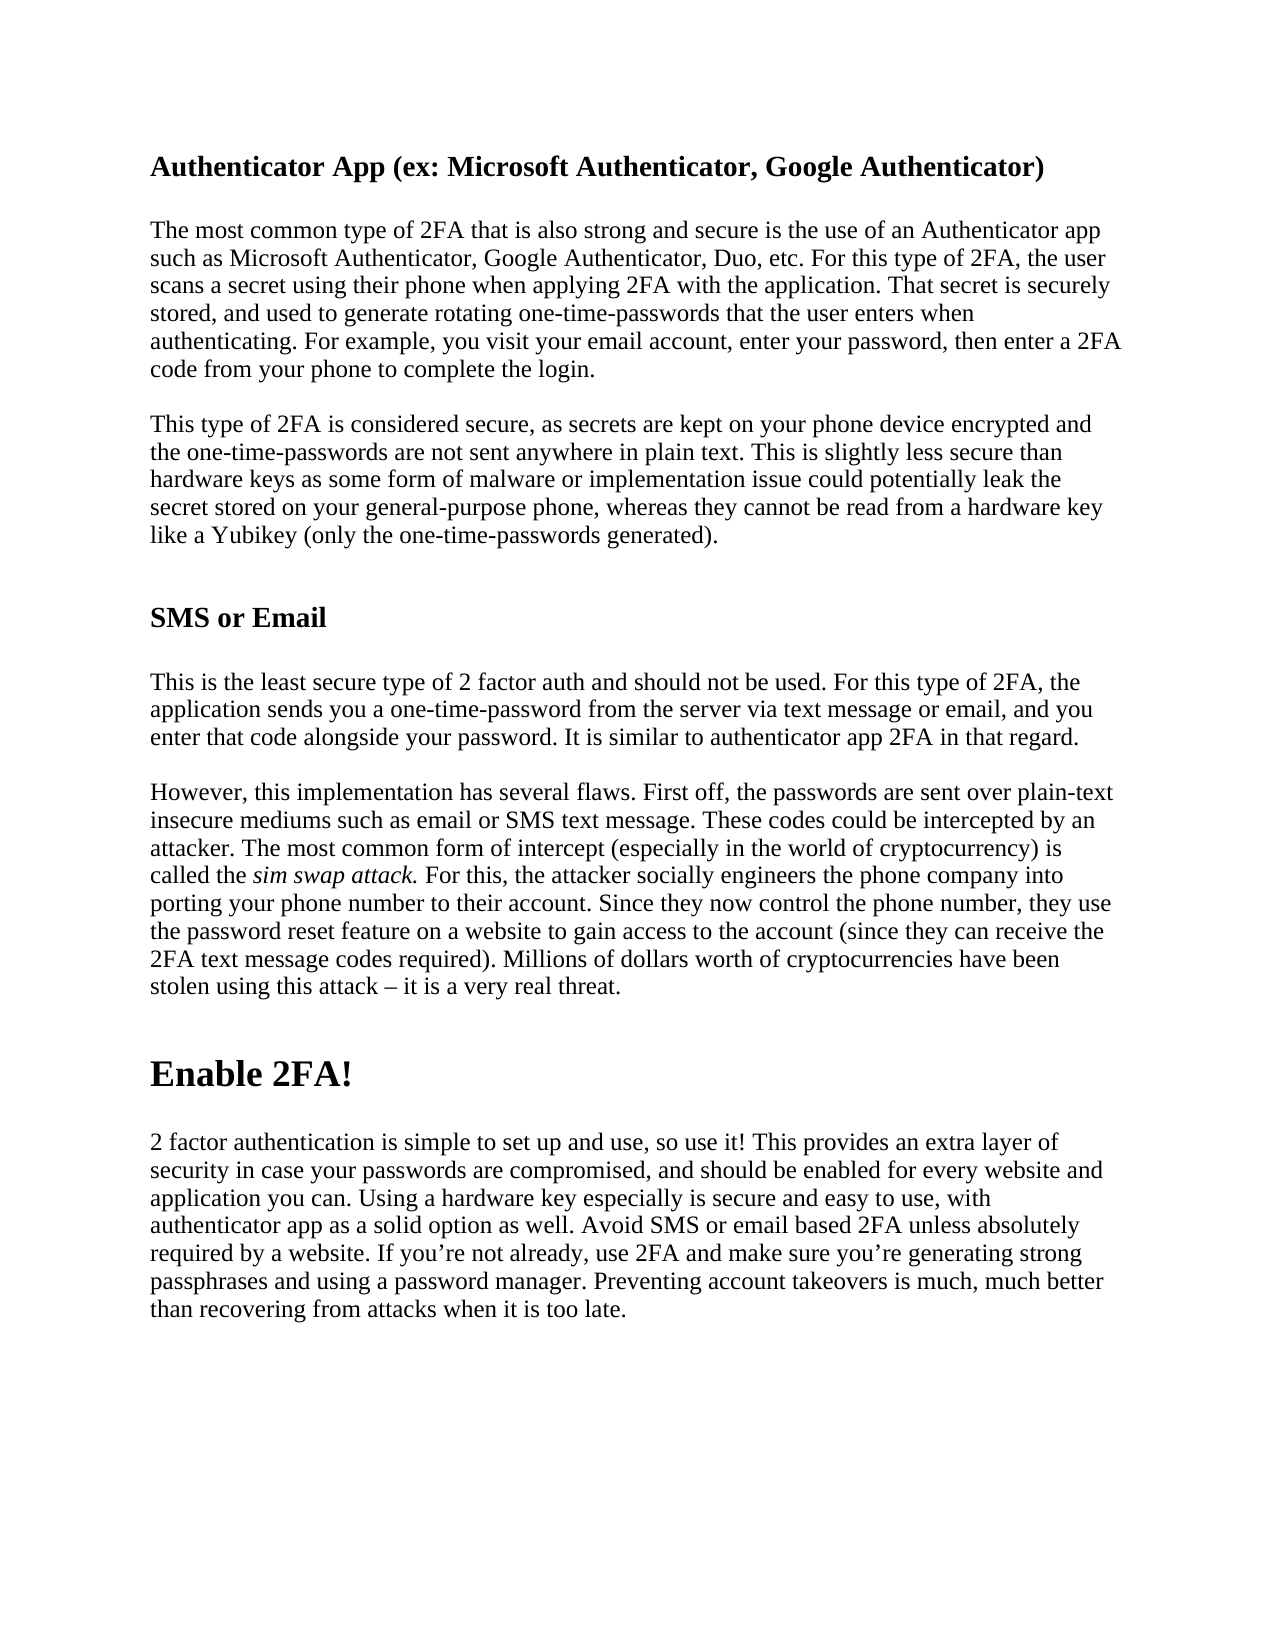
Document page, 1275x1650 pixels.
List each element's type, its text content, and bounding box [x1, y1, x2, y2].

text 2 factor authentication is simple to set up and use, so use it! This provides an extra layer of security in case your passwords are compromised, and should be enabled for every website and application you can. Using a hardware key especially is secure and easy to use, with authenticator app as a solid option as well. Avoid SMS or email based 2FA unless absolutely required by a website. If you’re not already, use 2FA and make sure you’re generating strong passphrases and using a password manager. Preventing account takeovers is much, much better than recovering from attacks when it is too late. [150, 1128, 1125, 1322]
text However, this implementation has several flaws. First off, the passwords are sent over plain-text insecure mediums such as email or SMS text message. These codes could be intercepted by an attacker. The most common form of intercept (especially in the world of cryptocurrency) is called the sim swap attack. For this, the attacker socially engineers the phone company into porting your phone number to their account. Since they now control the phone number, they use the password reset feature on a website to gain access to the account (since they can receive the 2FA text message codes required). Millions of dollars worth of cryptocurrencies have been stolen using this attack – it is a very real threat. [150, 778, 1125, 1000]
subtitle SMS or Email [150, 601, 1125, 634]
subtitle Authenticator App (ex: Microsoft Authenticator, Google Authenticator) [150, 150, 1125, 182]
text The most common type of 2FA that is also strong and secure is the use of an Authenticator app such as Microsoft Authenticator, Google Authenticator, Duo, etc. For this type of 2FA, the user scans a secret using their phone when applying 2FA with the application. That secret is securely stored, and used to generate rotating one-time-passwords that the user enters when authenticating. For example, you visit your email account, enter your password, then enter a 2FA code from your phone to complete the login. [150, 216, 1125, 382]
subtitle Enable 2FA! [150, 1053, 1125, 1094]
text This type of 2FA is considered secure, as secrets are kept on your phone device encrypted and the one-time-passwords are not sent anywhere in plain text. This is slightly less secure than hardware keys as some form of malware or implementation issue could potentially leak the secret stored on your general-purpose phone, whereas they cannot be read from a hardware key like a Yubikey (only the one-time-passwords generated). [150, 410, 1125, 549]
text This is the least secure type of 2 factor auth and should not be used. For this type of 2FA, the application sends you a one-time-password from the server via text message or email, and you enter that code alongside your password. It is similar to authenticator app 2FA in that regard. [150, 668, 1125, 751]
